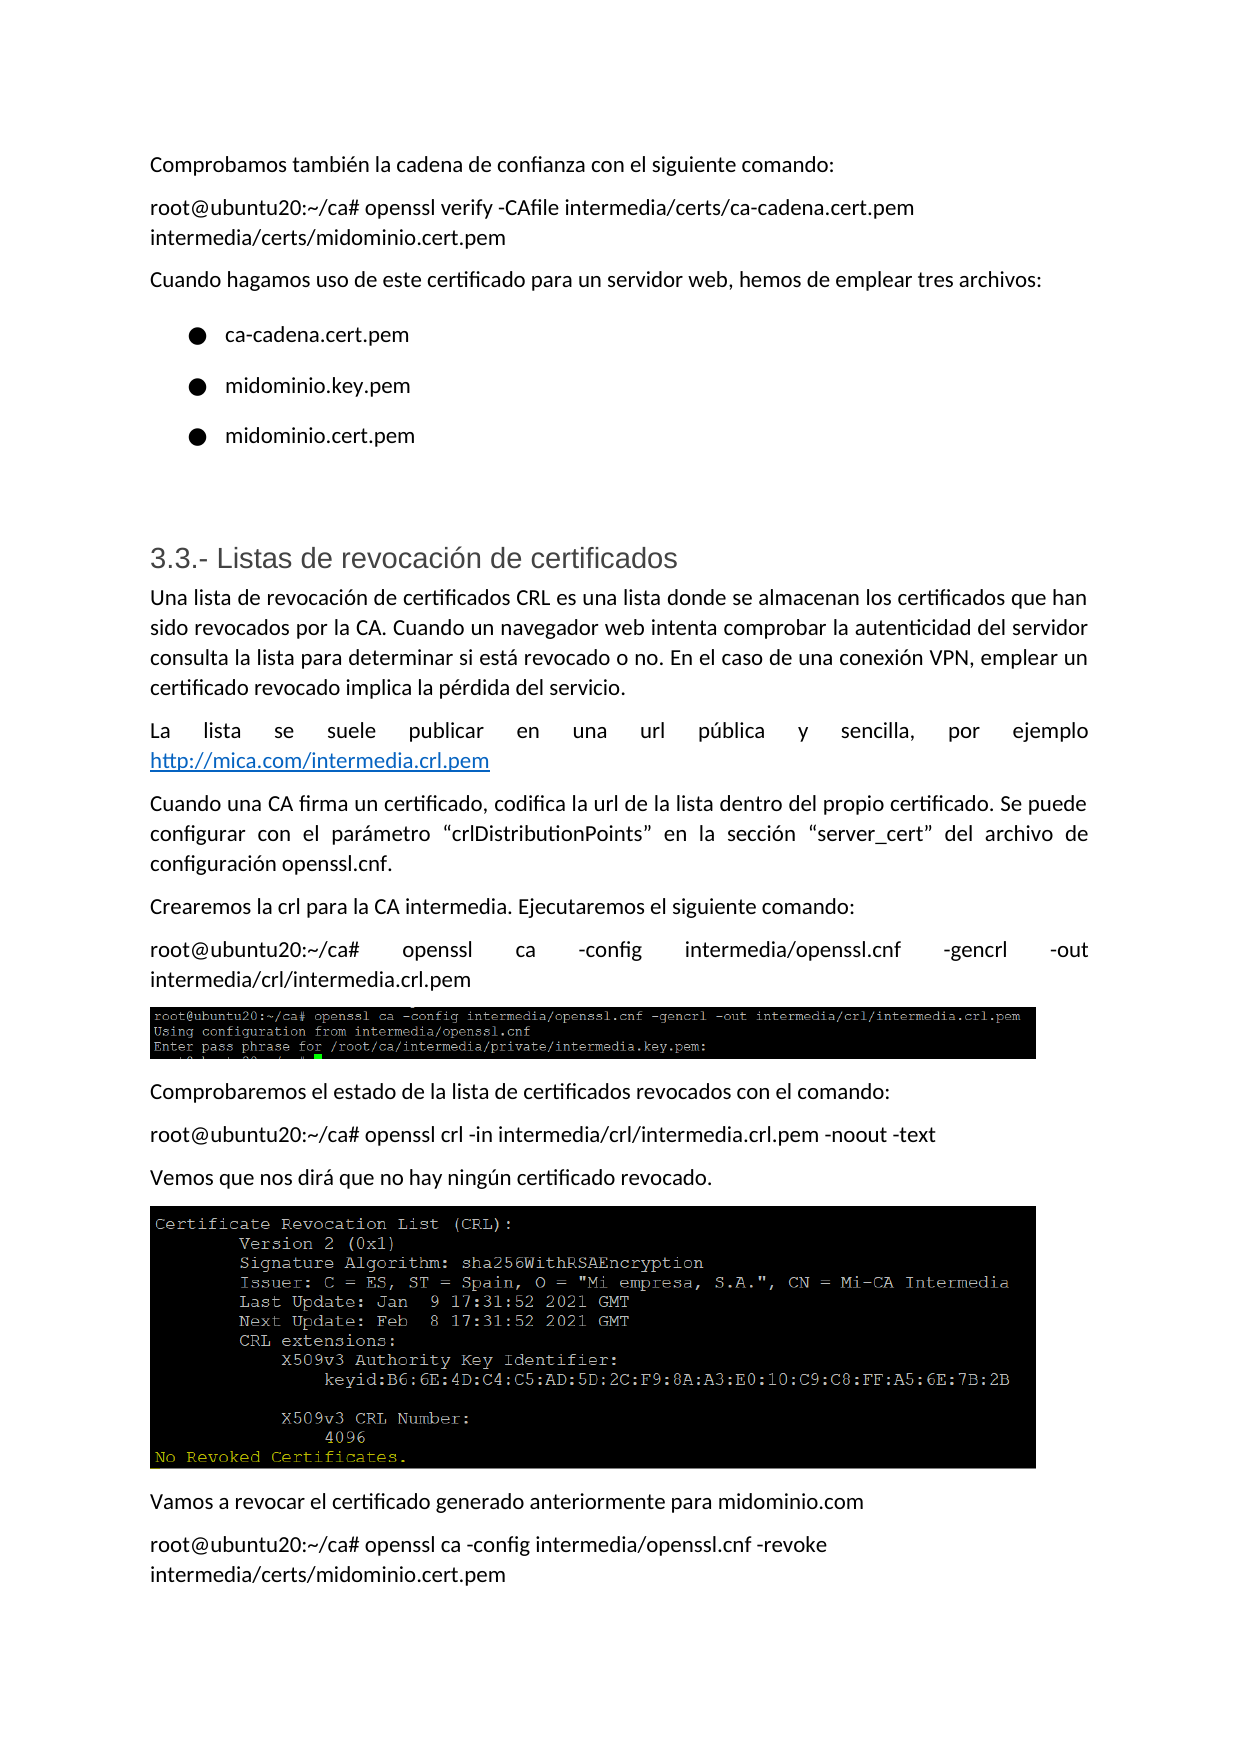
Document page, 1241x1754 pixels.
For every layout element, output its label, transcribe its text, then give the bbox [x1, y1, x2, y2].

list midominio.key.pem [187, 359, 1090, 406]
list ca-cadena.cert.pem [187, 308, 1090, 355]
text Comprobamos también la cadena de confianza con el siguiente comando: [150, 150, 1090, 178]
text Comprobaremos el estado de la lista de certificados revocados con el comando: [150, 1077, 1090, 1105]
text Vamos a revocar el certificado generado anteriormente para midominio.com [150, 1487, 1090, 1515]
text La lista se suele publicar en una url pública y sencilla, por ejemplo http://mica.com/intermedia.crl.pem [150, 716, 1090, 774]
text Una lista de revocación de certificados CRL es una lista donde se almacenan los certificados que han sido revocados por la CA. Cuando un navegador web intenta comprobar la autenticidad del servidor consulta la lista para determinar si está revocado o no. En el caso de una conexión VPN, emplear un certificado revocado implica la pérdida del servicio. [150, 583, 1090, 701]
subtitle 3.3.- Listas de revocación de certificados [150, 541, 1090, 574]
text Cuando una CA firma un certificado, codifica la url de la lista dentro del propio certificado. Se puede configurar con el parámetro “crlDistributionPoints” en la sección “server_cert” del archivo de configuración openssl.cnf. [150, 789, 1090, 877]
picture [150, 1007, 1036, 1059]
text root@ubuntu20:~/ca# openssl ca -config intermedia/openssl.cnf -gencrl -out intermedia/crl/intermedia.crl.pem [150, 935, 1090, 993]
text root@ubuntu20:~/ca# openssl crl -in intermedia/crl/intermedia.crl.pem -noout -text [150, 1120, 1090, 1148]
text root@ubuntu20:~/ca# openssl ca -config intermedia/openssl.cnf -revoke intermedia/certs/midominio.cert.pem [150, 1530, 1090, 1588]
text Cuando hagamos uso de este certificado para un servidor web, hemos de emplear tres archivos: [150, 266, 1090, 294]
text Crearemos la crl para la CA intermedia. Ejecutaremos el siguiente comando: [150, 892, 1090, 920]
list midominio.cert.pem [187, 410, 1090, 457]
text root@ubuntu20:~/ca# openssl verify -CAfile intermedia/certs/ca-cadena.cert.pem intermedia/certs/midominio.cert.pem [150, 193, 1090, 251]
picture [150, 1205, 1036, 1469]
text Vemos que nos dirá que no hay ningún certificado revocado. [150, 1163, 1090, 1191]
